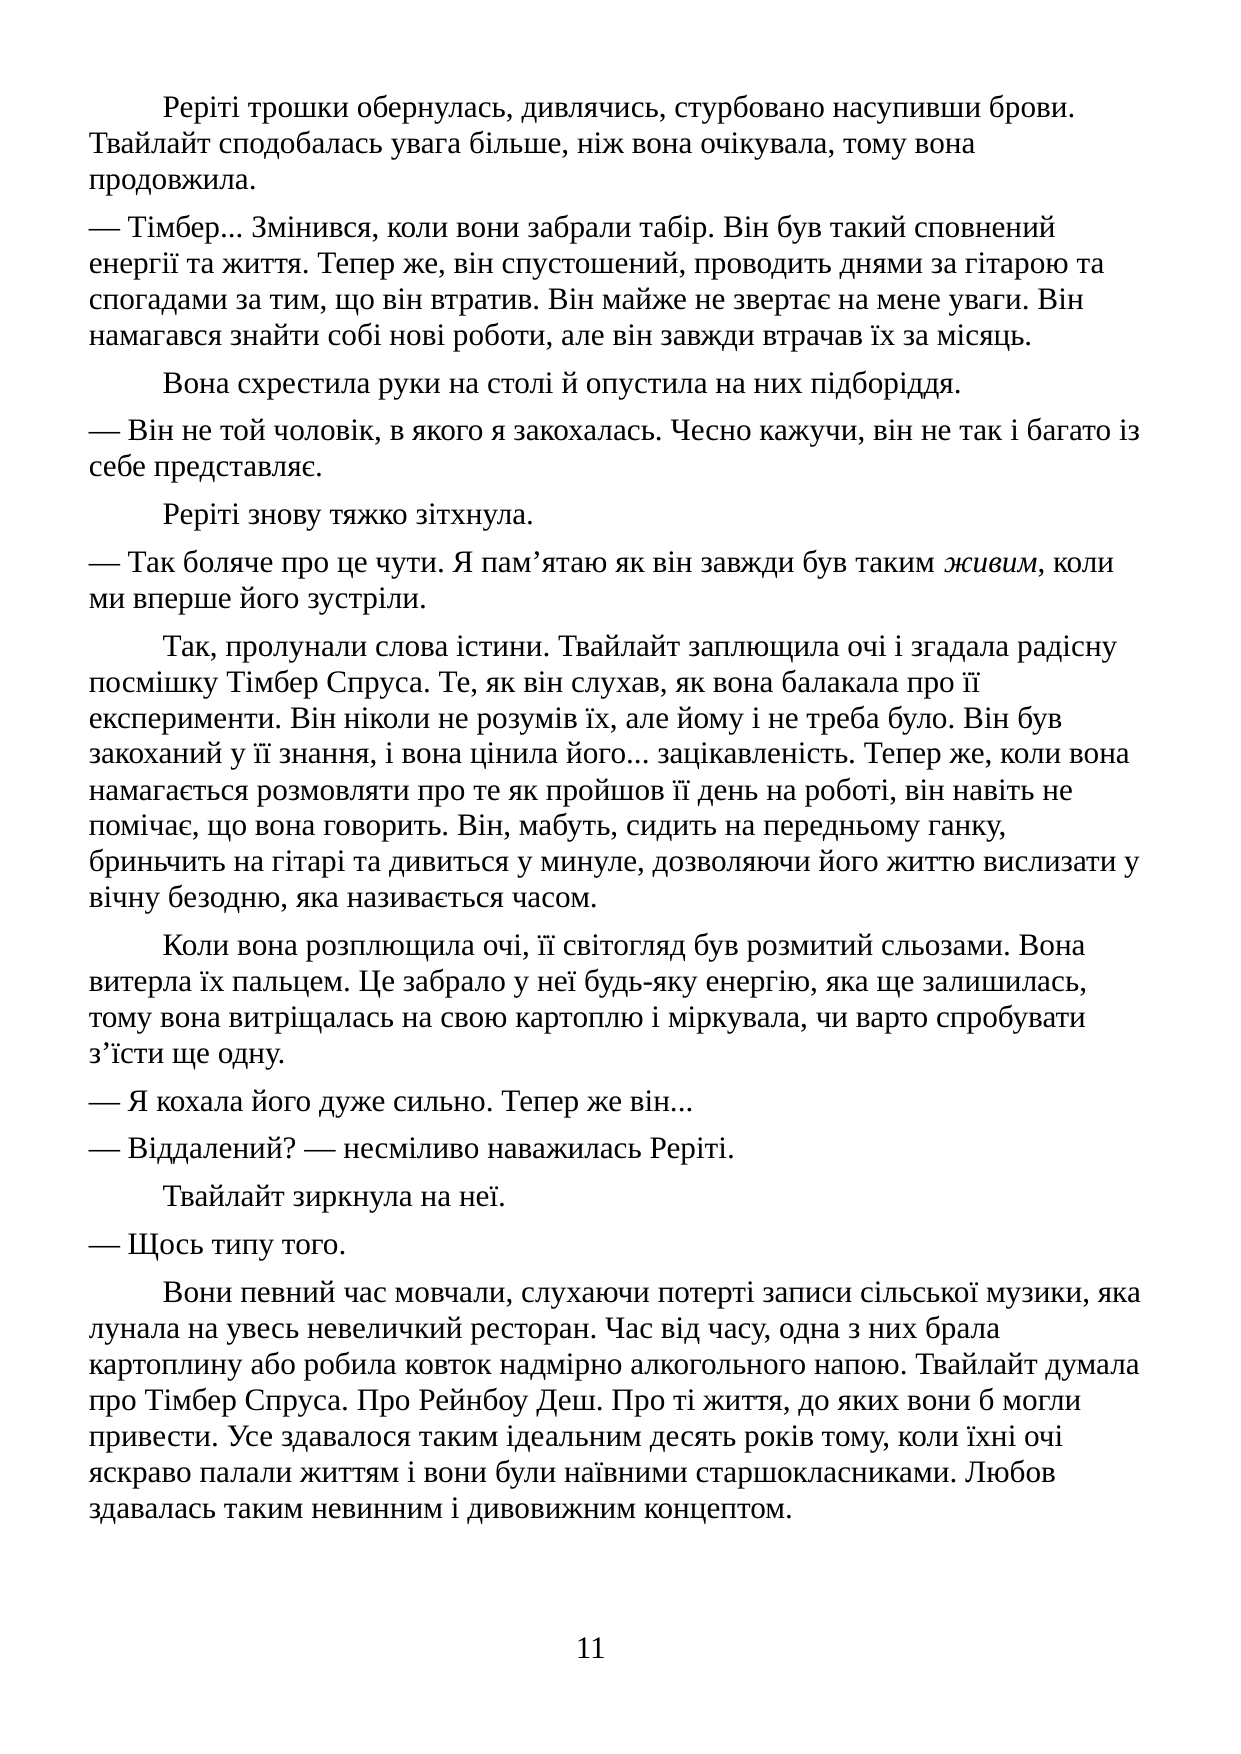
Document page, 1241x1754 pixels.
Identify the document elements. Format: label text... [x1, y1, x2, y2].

text Коли вона розплющила очі, її світогляд був розмитий сльозами. Вона витерла їх пальцем. Це забрало у неї будь-яку енергію, яка ще залишилась, тому вона витріщалась на свою картоплю і міркувала, чи варто спробувати з’їсти ще одну. [88, 926, 1152, 1070]
text Вони певний час мовчали, слухаючи потерті записи сільської музики, яка лунала на увесь невеличкий ресторан. Час від часу, одна з них брала картоплину або робила ковток надмірно алкогольного напою. Твайлайт думала про Тімбер Спруса. Про Рейнбоу Деш. Про ті життя, до яких вони б могли привести. Усе здавалося таким ідеальним десять років тому, коли їхні очі яскраво палали життям і вони були наївними старшокласниками. Любов здавалась таким невинним і дивовижним концептом. [88, 1273, 1152, 1525]
text — Тімбер... Змінився, коли вони забрали табір. Він був такий сповнений енергії та життя. Тепер же, він спустошений, проводить днями за гітарою та спогадами за тим, що він втратив. Він майже не звертає на мене уваги. Він намагався знайти собі нові роботи, але він завжди втрачав їх за місяць. [88, 208, 1152, 352]
text Вона схрестила руки на столі й опустила на них підборіддя. [88, 364, 1152, 400]
text Реріті трошки обернулась, дивлячись, стурбовано насупивши брови. Твайлайт сподобалась увага більше, ніж вона очікувала, тому вона продовжила. [88, 88, 1152, 196]
text Реріті знову тяжко зітхнула. [88, 495, 1152, 531]
text Так, пролунали слова істини. Твайлайт заплющила очі і згадала радісну посмішку Тімбер Спруса. Те, як він слухав, як вона балакала про її експерименти. Він ніколи не розумів їх, але йому і не треба було. Він був закоханий у її знання, і вона цінила його... зацікавленість. Тепер же, коли вона намагається розмовляти про те як пройшов її день на роботі, він навіть не помічає, що вона говорить. Він, мабуть, сидить на передньому ганку, бриньчить на гітарі та дивиться у минуле, дозволяючи його життю вислизати у вічну безодню, яка називається часом. [88, 627, 1152, 914]
text — Він не той чоловік, в якого я закохалась. Чесно кажучи, він не так і багато із себе представляє. [88, 412, 1152, 483]
text — Я кохала його дуже сильно. Тепер же він... [88, 1082, 1152, 1118]
text — Так боляче про це чути. Я пам’ятаю як він завжди був таким живим, коли ми вперше його зустріли. [88, 543, 1152, 615]
text — Віддалений? — несміливо наважилась Реріті. [88, 1130, 1152, 1166]
text Твайлайт зиркнула на неї. [88, 1178, 1152, 1213]
text — Щось типу того. [88, 1225, 1152, 1261]
